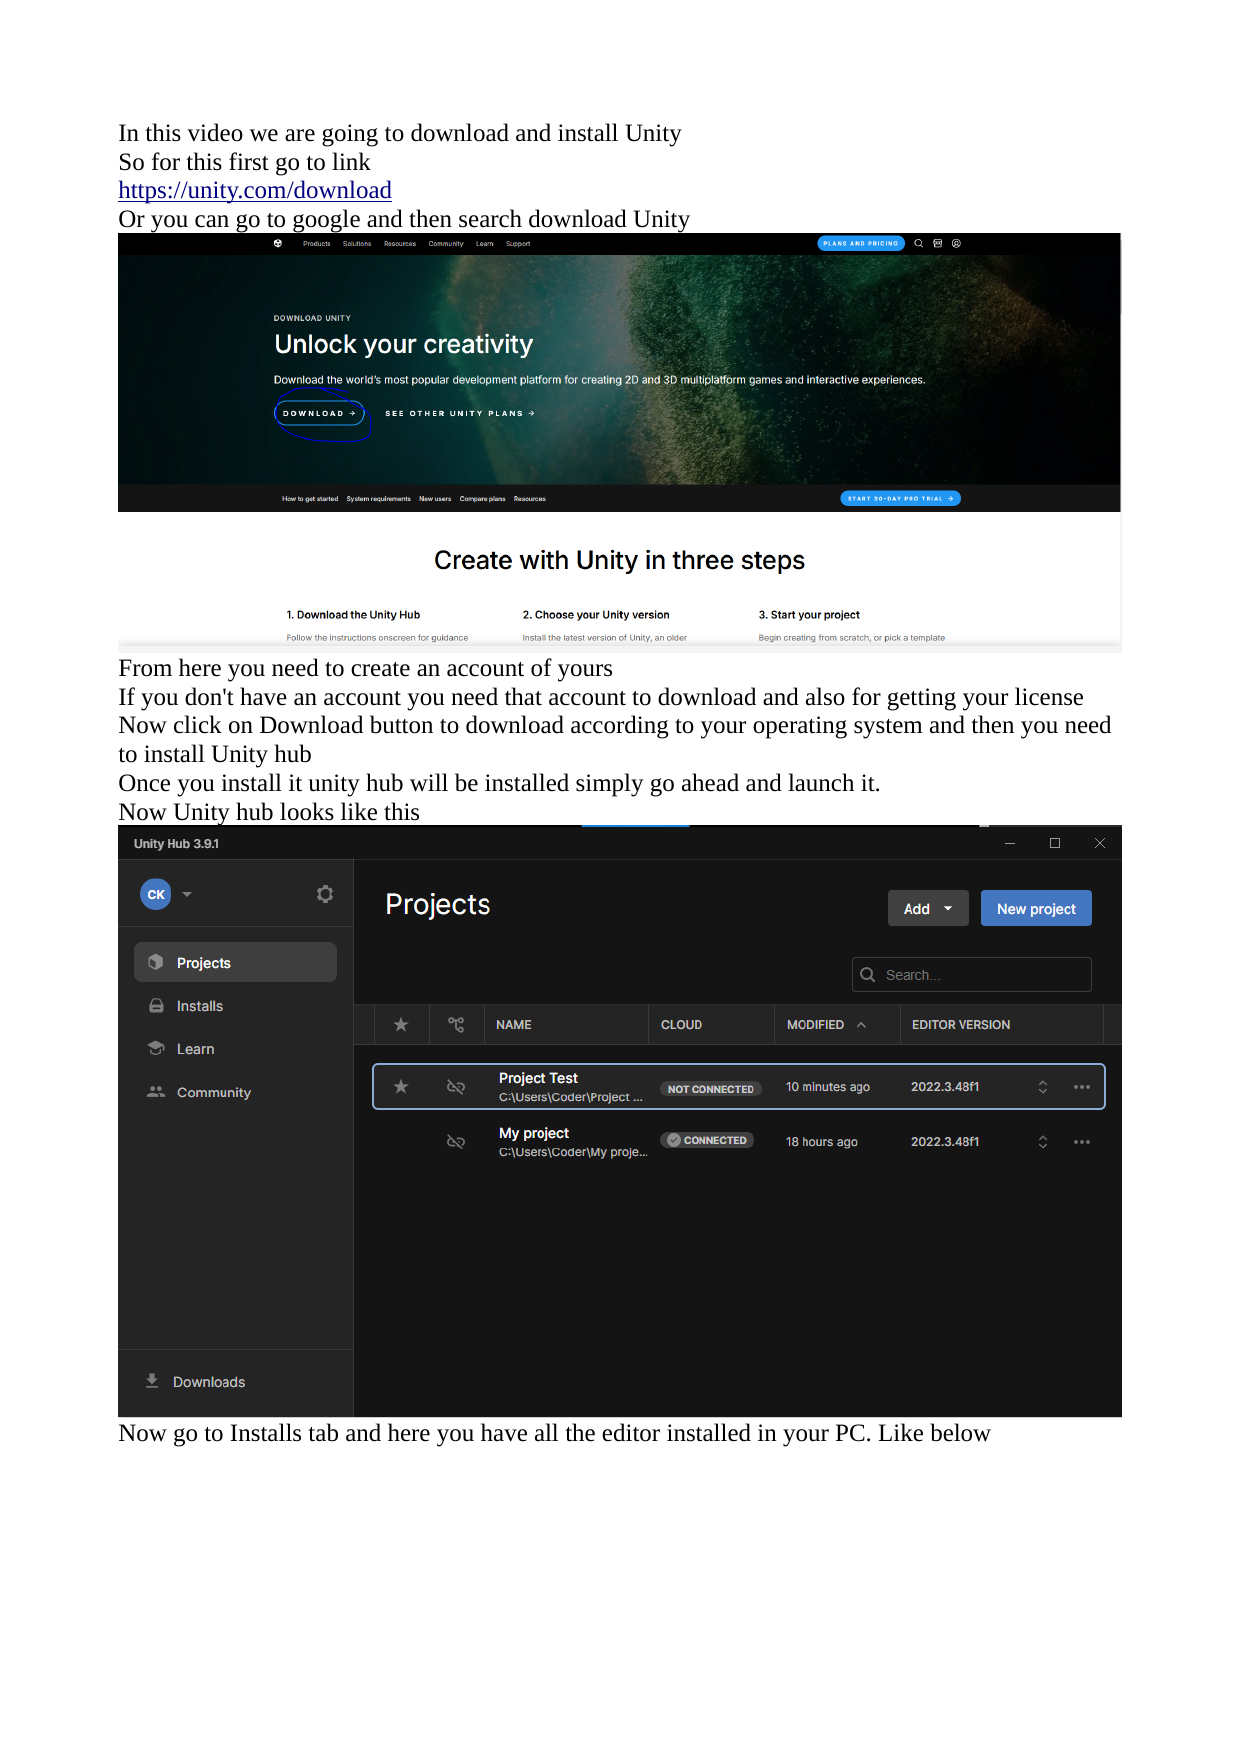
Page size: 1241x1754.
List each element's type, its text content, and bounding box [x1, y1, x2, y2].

text Now Unity hub looks like this [118, 797, 1122, 825]
text In this video we are going to download and install Unity [118, 118, 1122, 147]
text From here you need to create an account of yours [118, 653, 1122, 682]
picture [118, 233, 1122, 653]
text So for this first go to link [118, 147, 1122, 176]
text Or you can go to google and then search download Unity [118, 204, 1122, 233]
text Once you install it unity hub will be installed simply go ahead and launch it. [118, 768, 1122, 797]
text Now click on Download button to download according to your operating system and then you need to install Unity hub [118, 710, 1122, 768]
picture [118, 825, 1122, 1418]
text https://unity.com/download [118, 176, 1122, 204]
text If you don't have an account you need that account to download and also for getting your license [118, 682, 1122, 710]
text Now go to Installs tab and here you have all the editor installed in your PC. Like below [118, 1418, 1122, 1447]
